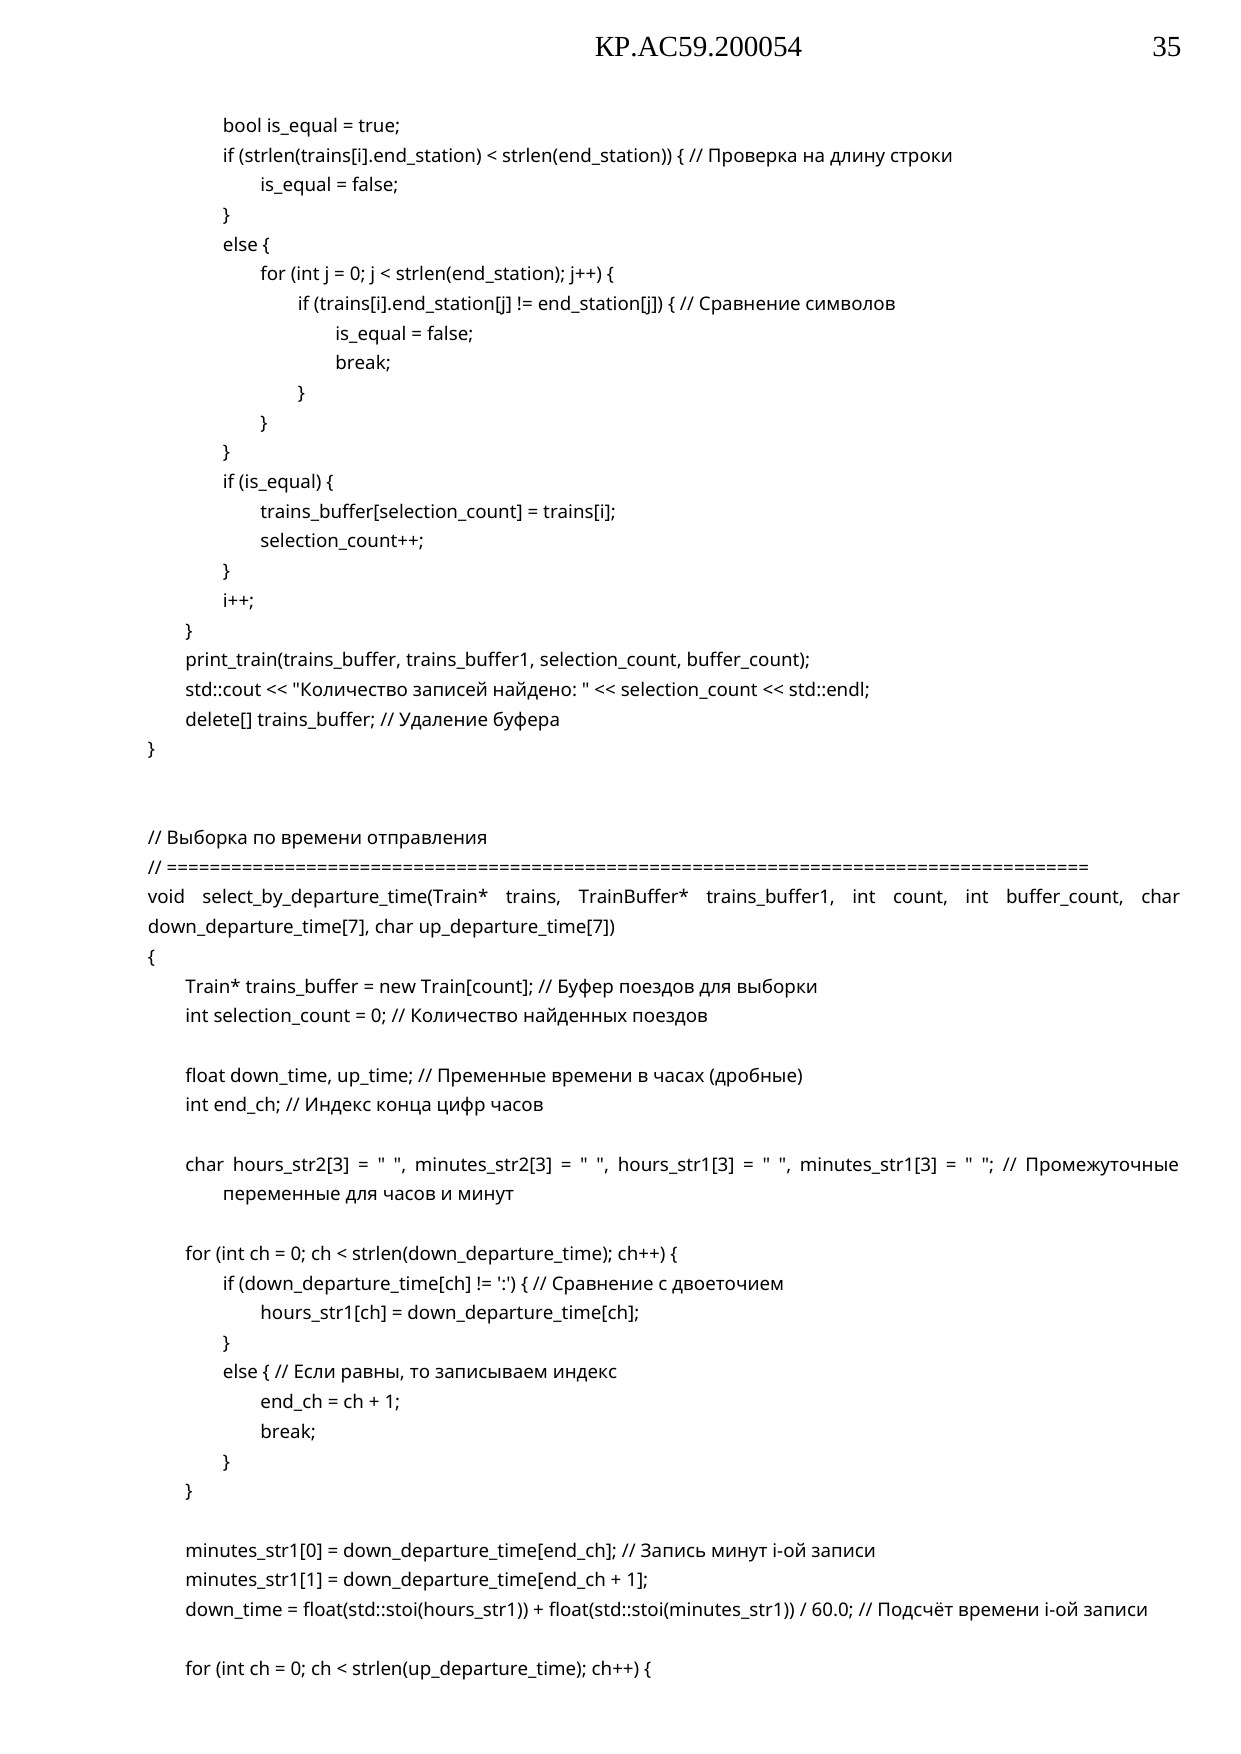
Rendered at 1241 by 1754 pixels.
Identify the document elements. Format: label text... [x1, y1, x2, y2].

list is_equal = false; [260, 167, 1181, 197]
list } [223, 553, 1181, 583]
list } [223, 1444, 1181, 1473]
text // ====================================================================================== [148, 850, 1181, 880]
list hours_str1[ch] = down_departure_time[ch]; [260, 1295, 1181, 1325]
list if (strlen(trains[i].end_station) < strlen(end_station)) { // Проверка на длину строки [223, 138, 1181, 167]
list break; [335, 346, 1181, 375]
list int selection_count = 0; // Количество найденных поездов [185, 998, 1181, 1028]
list } [260, 405, 1181, 434]
list i++; [223, 583, 1181, 613]
list } [185, 1473, 1181, 1503]
list else { // Если равны, то записываем индекс [223, 1355, 1181, 1384]
list down_time = float(std::stoi(hours_str1)) + float(std::stoi(minutes_str1)) / 60.0; // Подсчёт времени i-ой записи [185, 1592, 1181, 1622]
list } [223, 197, 1181, 227]
list std::cout << "Количество записей найдено: " << selection_count << std::endl; [185, 672, 1181, 702]
list end_ch = ch + 1; [260, 1384, 1181, 1414]
list break; [260, 1414, 1181, 1444]
list print_train(trains_buffer, trains_buffer1, selection_count, buffer_count); [185, 642, 1181, 672]
list if (trains[i].end_station[j] != end_station[j]) { // Сравнение символов [298, 286, 1181, 316]
list char hours_str2[3] = " ", minutes_str2[3] = " ", hours_str1[3] = " ", minutes_str1[3] = " "; // Промежуточные переменные для часов и минут [185, 1147, 1181, 1206]
text } [148, 731, 1181, 761]
list Train* trains_buffer = new Train[count]; // Буфер поездов для выборки [185, 969, 1181, 998]
list minutes_str1[1] = down_departure_time[end_ch + 1]; [185, 1562, 1181, 1592]
text void select_by_departure_time(Train* trains, TrainBuffer* trains_buffer1, int count, int buffer_count, char down_departure_time[7], char up_departure_time[7]) [148, 880, 1181, 939]
list for (int ch = 0; ch < strlen(down_departure_time); ch++) { [185, 1236, 1181, 1266]
list } [223, 1325, 1181, 1355]
text // Выборка по времени отправления [148, 820, 1181, 850]
list for (int ch = 0; ch < strlen(up_departure_time); ch++) { [185, 1652, 1181, 1681]
text { [148, 939, 1181, 969]
list is_equal = false; [335, 316, 1181, 346]
list if (is_equal) { [223, 464, 1181, 494]
list for (int j = 0; j < strlen(end_station); j++) { [260, 256, 1181, 286]
list } [185, 613, 1181, 642]
list else { [223, 227, 1181, 256]
list bool is_equal = true; [223, 108, 1181, 138]
list selection_count++; [260, 524, 1181, 553]
list int end_ch; // Индекс конца цифр часов [185, 1087, 1181, 1117]
list trains_buffer[selection_count] = trains[i]; [260, 494, 1181, 524]
list minutes_str1[0] = down_departure_time[end_ch]; // Запись минут i-ой записи [185, 1533, 1181, 1562]
list float down_time, up_time; // Пременные времени в часах (дробные) [185, 1058, 1181, 1087]
list delete[] trains_buffer; // Удаление буфера [185, 702, 1181, 731]
list if (down_departure_time[ch] != ':') { // Сравнение с двоеточием [223, 1266, 1181, 1295]
list } [298, 375, 1181, 405]
list } [223, 434, 1181, 464]
